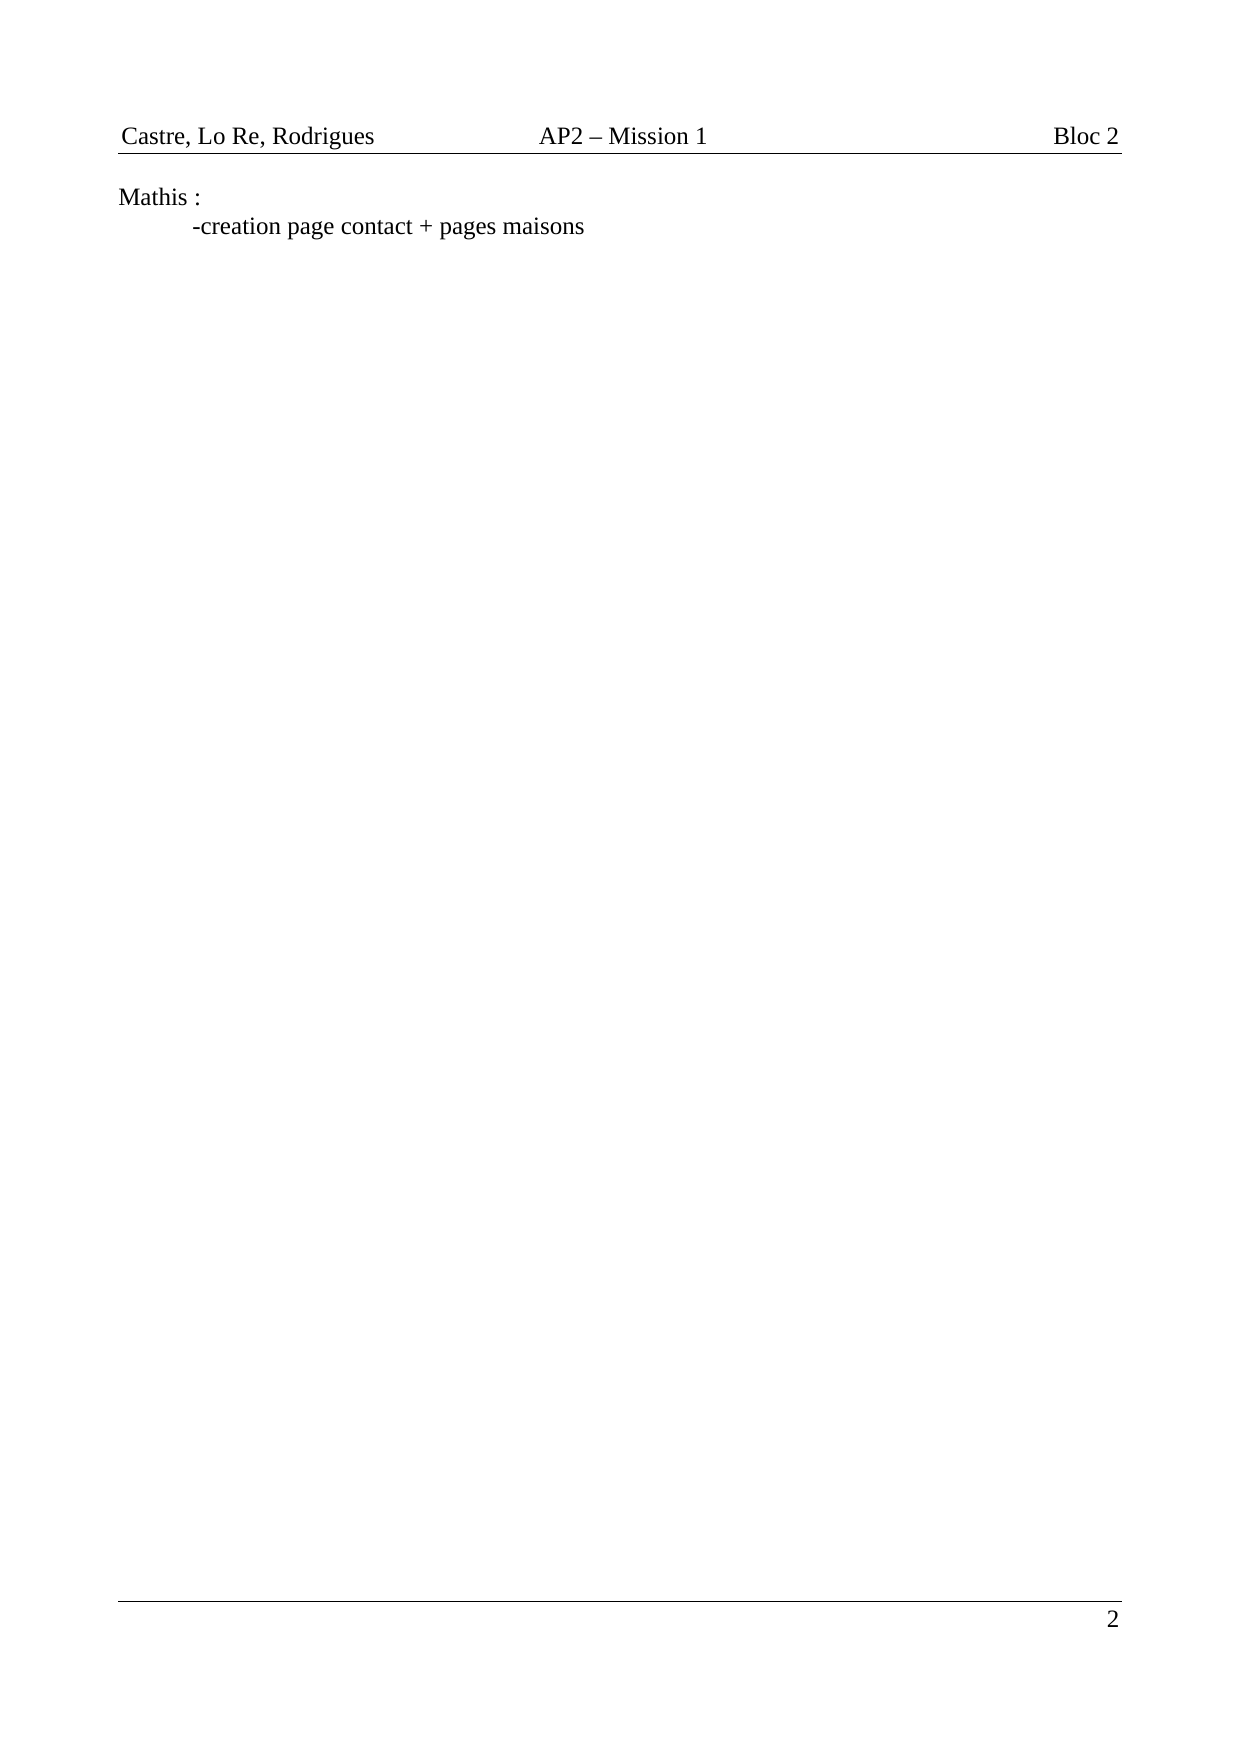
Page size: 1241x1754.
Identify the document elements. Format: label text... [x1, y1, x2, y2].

text Mathis : [118, 182, 1122, 211]
text -creation page contact + pages maisons [118, 211, 1122, 240]
